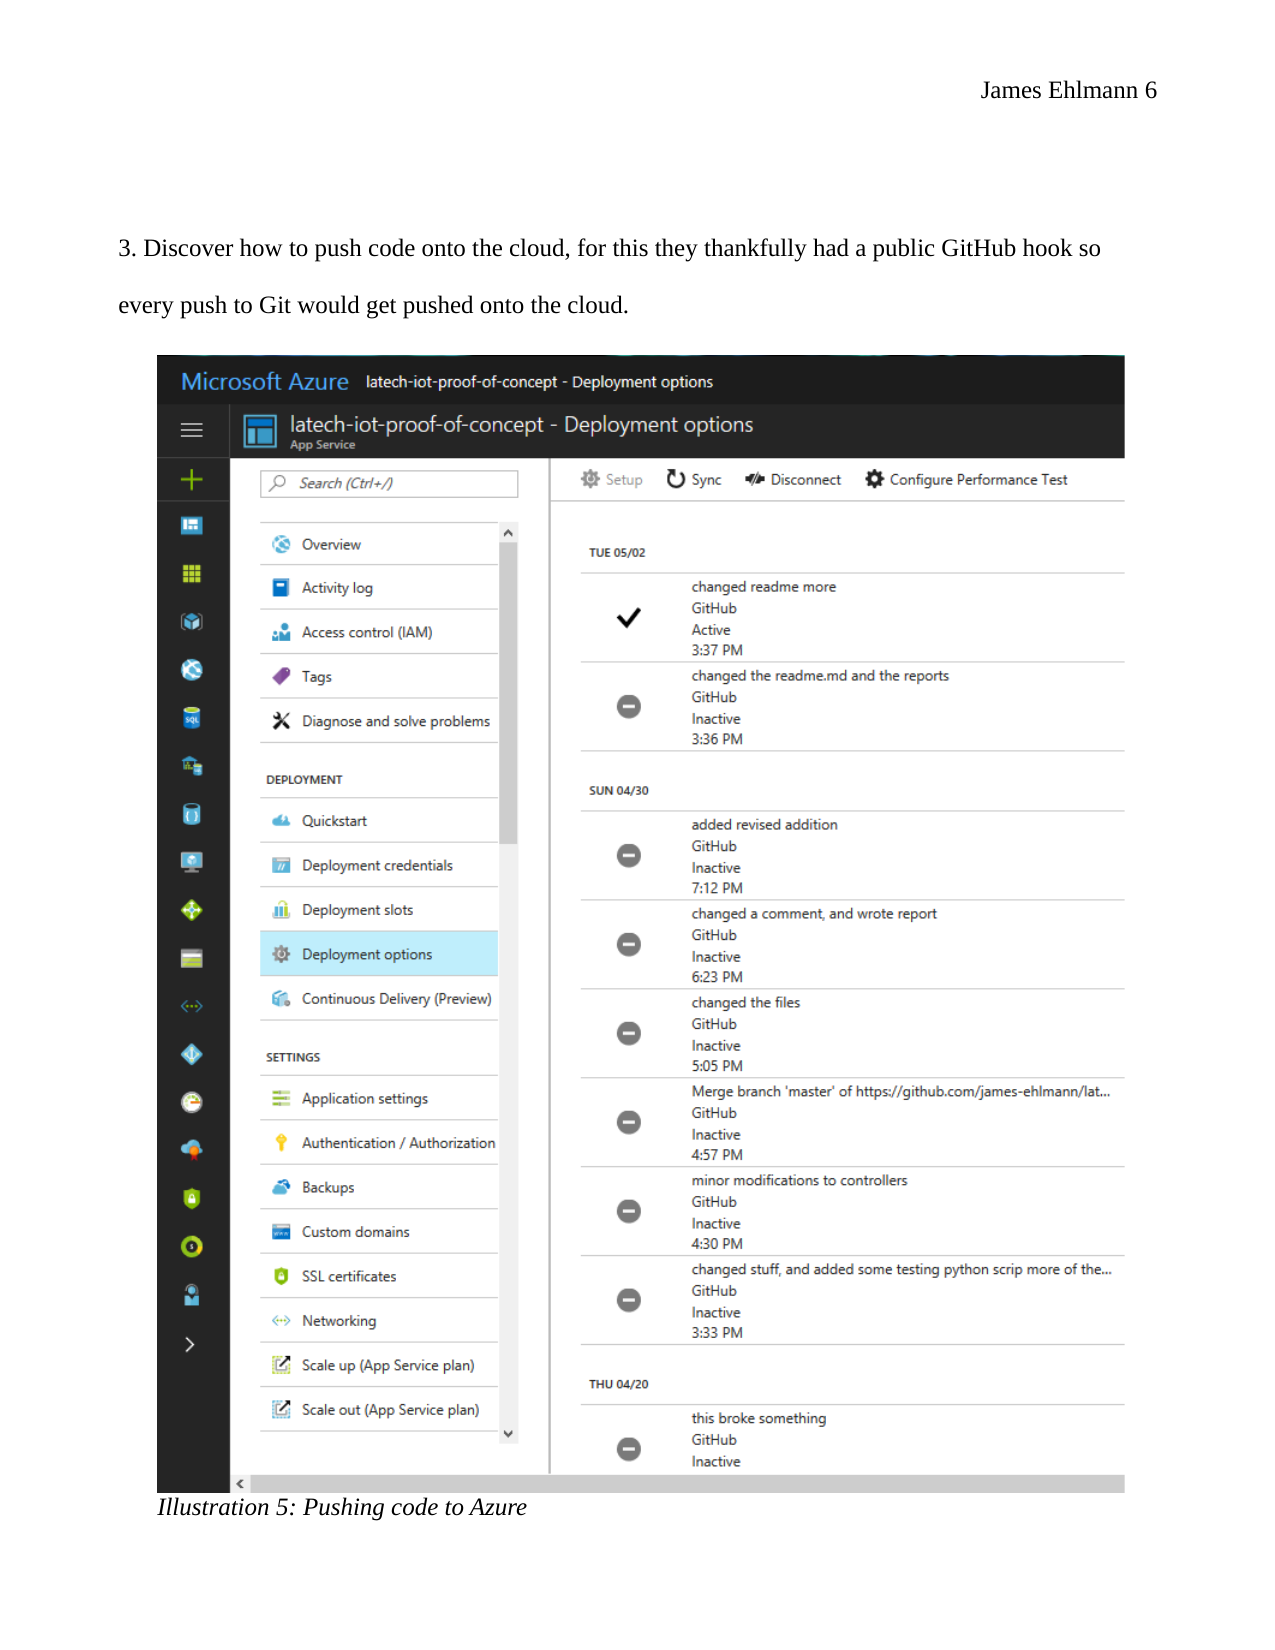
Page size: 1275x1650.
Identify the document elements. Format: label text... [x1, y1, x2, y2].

text Illustration 5: Pushing code to Azure [157, 1493, 1124, 1521]
picture [157, 355, 1125, 1493]
text 3. Discover how to push code onto the cloud, for this they thankfully had a public GitHub hook so every push to Git would get pushed onto the cloud. [118, 233, 1157, 319]
